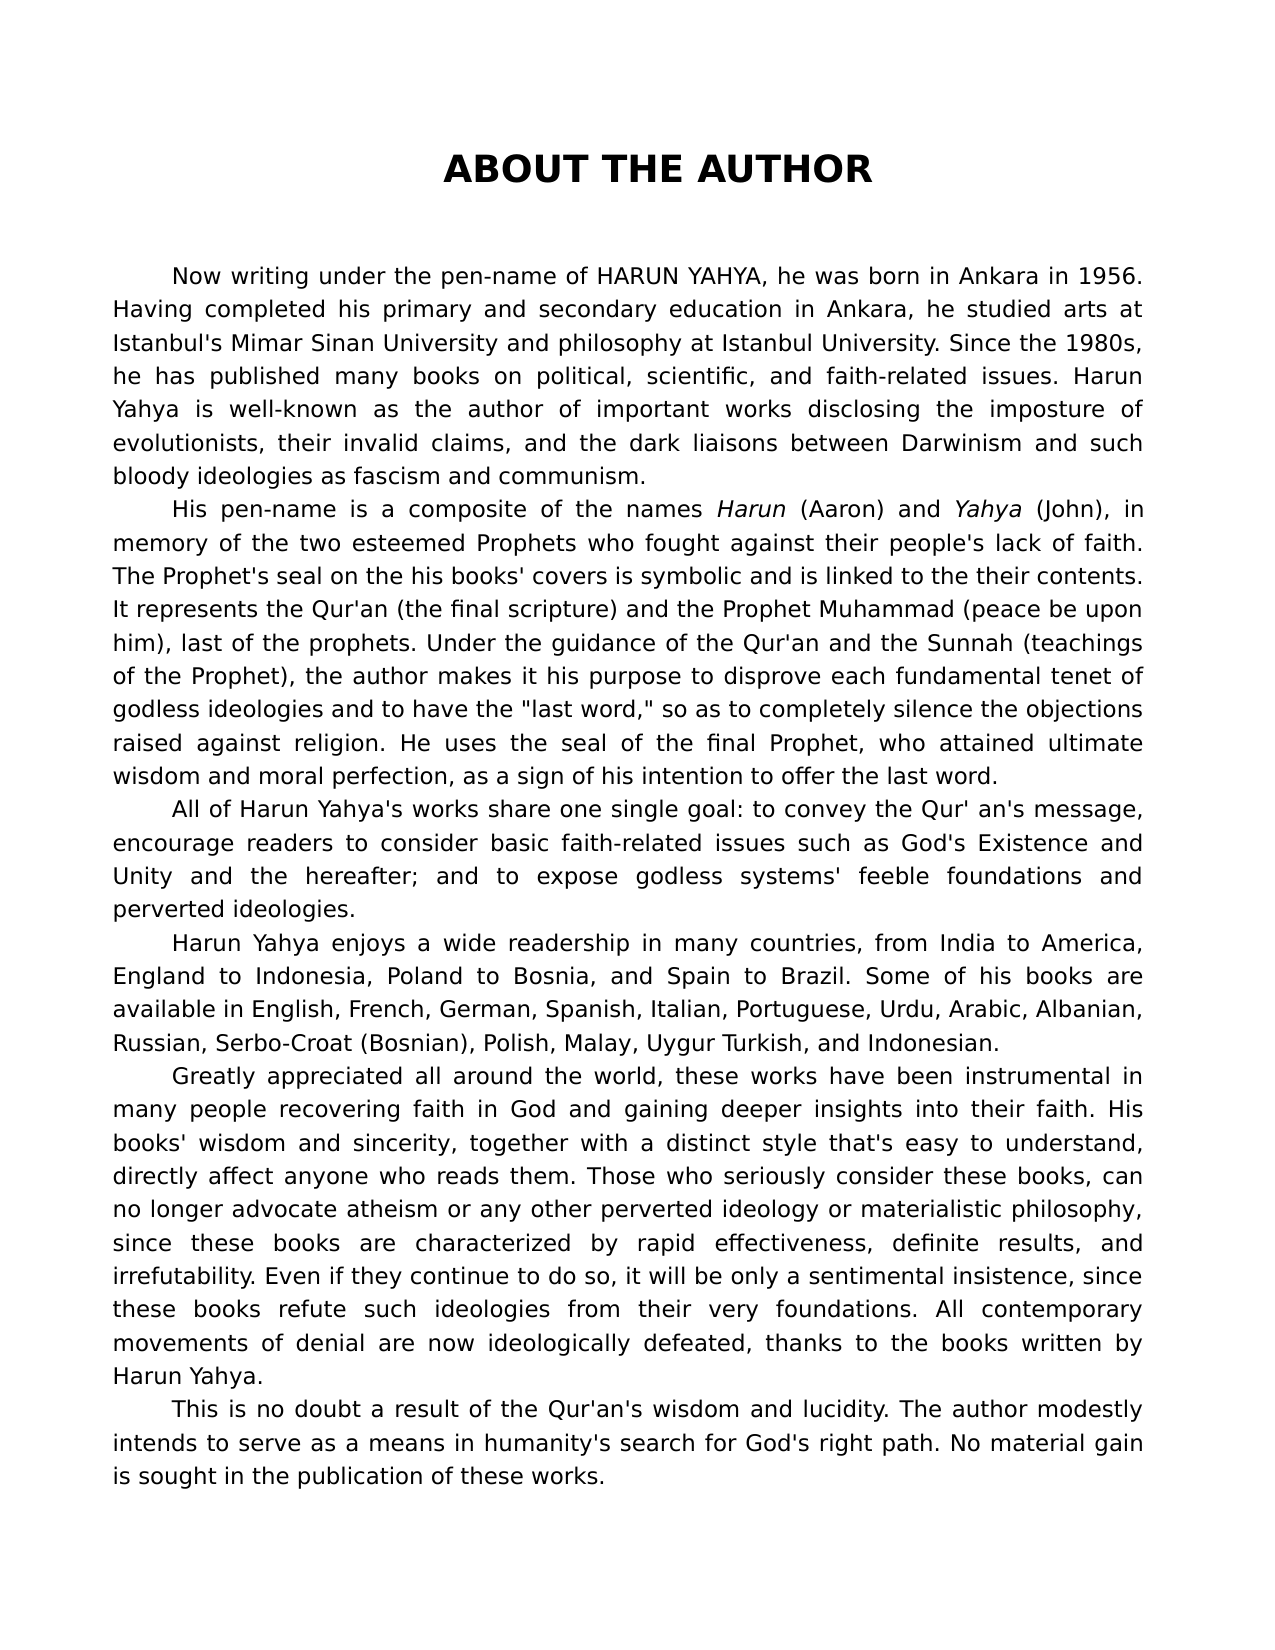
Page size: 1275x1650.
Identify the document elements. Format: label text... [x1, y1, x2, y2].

text All of Harun Yahya's works share one single goal: to convey the Qur' an's message, encourage readers to consider basic faith-related issues such as God's Existence and Unity and the hereafter; and to expose godless systems' feeble foundations and perverted ideologies. [112, 791, 1145, 924]
text This is no doubt a result of the Qur'an's wisdom and lucidity. The author modestly intends to serve as a means in humanity's search for God's right path. No material gain is sought in the publication of these works. [112, 1391, 1145, 1491]
text Greatly appreciated all around the world, these works have been instrumental in many people recovering faith in God and gaining deeper insights into their faith. His books' wisdom and sincerity, together with a distinct style that's easy to understand, directly affect anyone who reads them. Those who seriously consider these books, can no longer advocate atheism or any other perverted ideology or materialistic philosophy, since these books are characterized by rapid effectiveness, definite results, and irrefutability. Even if they continue to do so, it will be only a sentimental insistence, since these books refute such ideologies from their very foundations. All contemporary movements of denial are now ideologically defeated, thanks to the books written by Harun Yahya. [112, 1058, 1145, 1391]
text His pen-name is a composite of the names Harun (Aaron) and Yahya (John), in memory of the two esteemed Prophets who fought against their people's lack of faith. The Prophet's seal on the his books' covers is symbolic and is linked to the their contents. It represents the Qur'an (the final scripture) and the Prophet Muhammad (peace be upon him), last of the prophets. Under the guidance of the Qur'an and the Sunnah (teachings of the Prophet), the author makes it his purpose to disprove each fundamental tenet of godless ideologies and to have the "last word," so as to completely silence the objections raised against religion. He uses the seal of the final Prophet, who attained ultimate wisdom and moral perfection, as a sign of his intention to offer the last word. [112, 491, 1145, 791]
text Now writing under the pen-name of HARUN YAHYA, he was born in Ankara in 1956. Having completed his primary and secondary education in Ankara, he studied arts at Istanbul's Mimar Sinan University and philosophy at Istanbul University. Since the 1980s, he has published many books on political, scientific, and faith-related issues. Harun Yahya is well-known as the author of important works disclosing the imposture of evolutionists, their invalid claims, and the dark liaisons between Darwinism and such bloody ideologies as fascism and communism. [112, 258, 1145, 491]
text ABOUT THE AUTHOR [112, 148, 1145, 191]
text Harun Yahya enjoys a wide readership in many countries, from India to America, England to Indonesia, Poland to Bosnia, and Spain to Brazil. Some of his books are available in English, French, German, Spanish, Italian, Portuguese, Urdu, Arabic, Albanian, Russian, Serbo-Croat (Bosnian), Polish, Malay, Uygur Turkish, and Indonesian. [112, 924, 1145, 1058]
